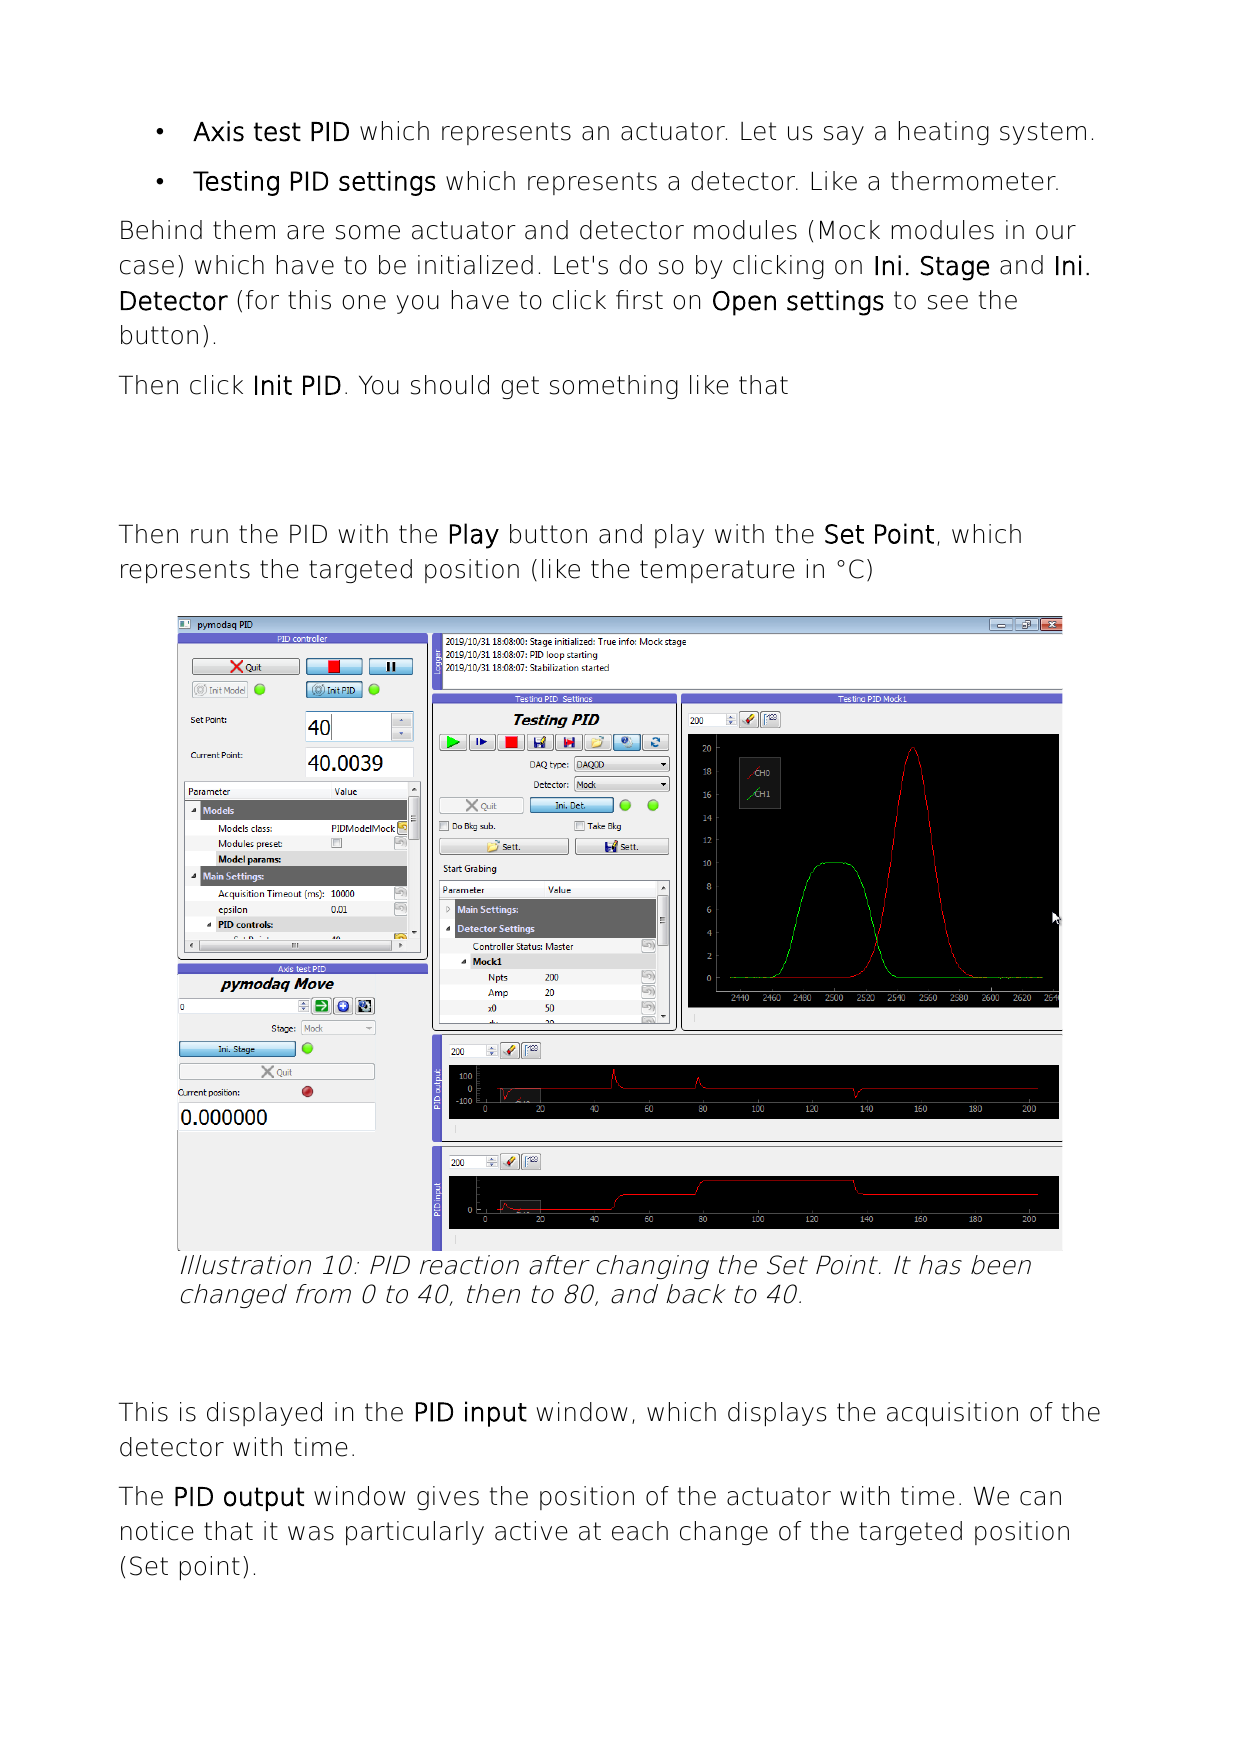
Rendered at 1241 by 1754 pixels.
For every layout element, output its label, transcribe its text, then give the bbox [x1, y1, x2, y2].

picture [177, 616, 1063, 1251]
text This is displayed in the PID input window, which displays the acquisition of the detector with time. [118, 1398, 1122, 1462]
list Testing PID settings which represents a detector. Like a thermometer. [156, 167, 1122, 196]
text The PID output window gives the position of the actuator with time. We can notice that it was particularly active at each change of the targeted position (Set point). [118, 1482, 1122, 1581]
text Then click Init PID. You should get something like that [118, 371, 1122, 400]
text Behind them are some actuator and detector modules (Mock modules in our case) which have to be initialized. Let's do so by clicking on Ini. Stage and Ini. Detector (for this one you have to click first on Open settings to see the button). [118, 216, 1122, 351]
text Then run the PID with the Play button and play with the Set Point, which represents the targeted position (like the temperature in °C) [118, 520, 1122, 584]
text Illustration 10: PID reaction after changing the Set Point. It has been changed from 0 to 40, then to 80, and back to 40. [178, 1251, 1062, 1309]
list Axis test PID which represents an actuator. Let us say a heating system. [156, 117, 1122, 146]
